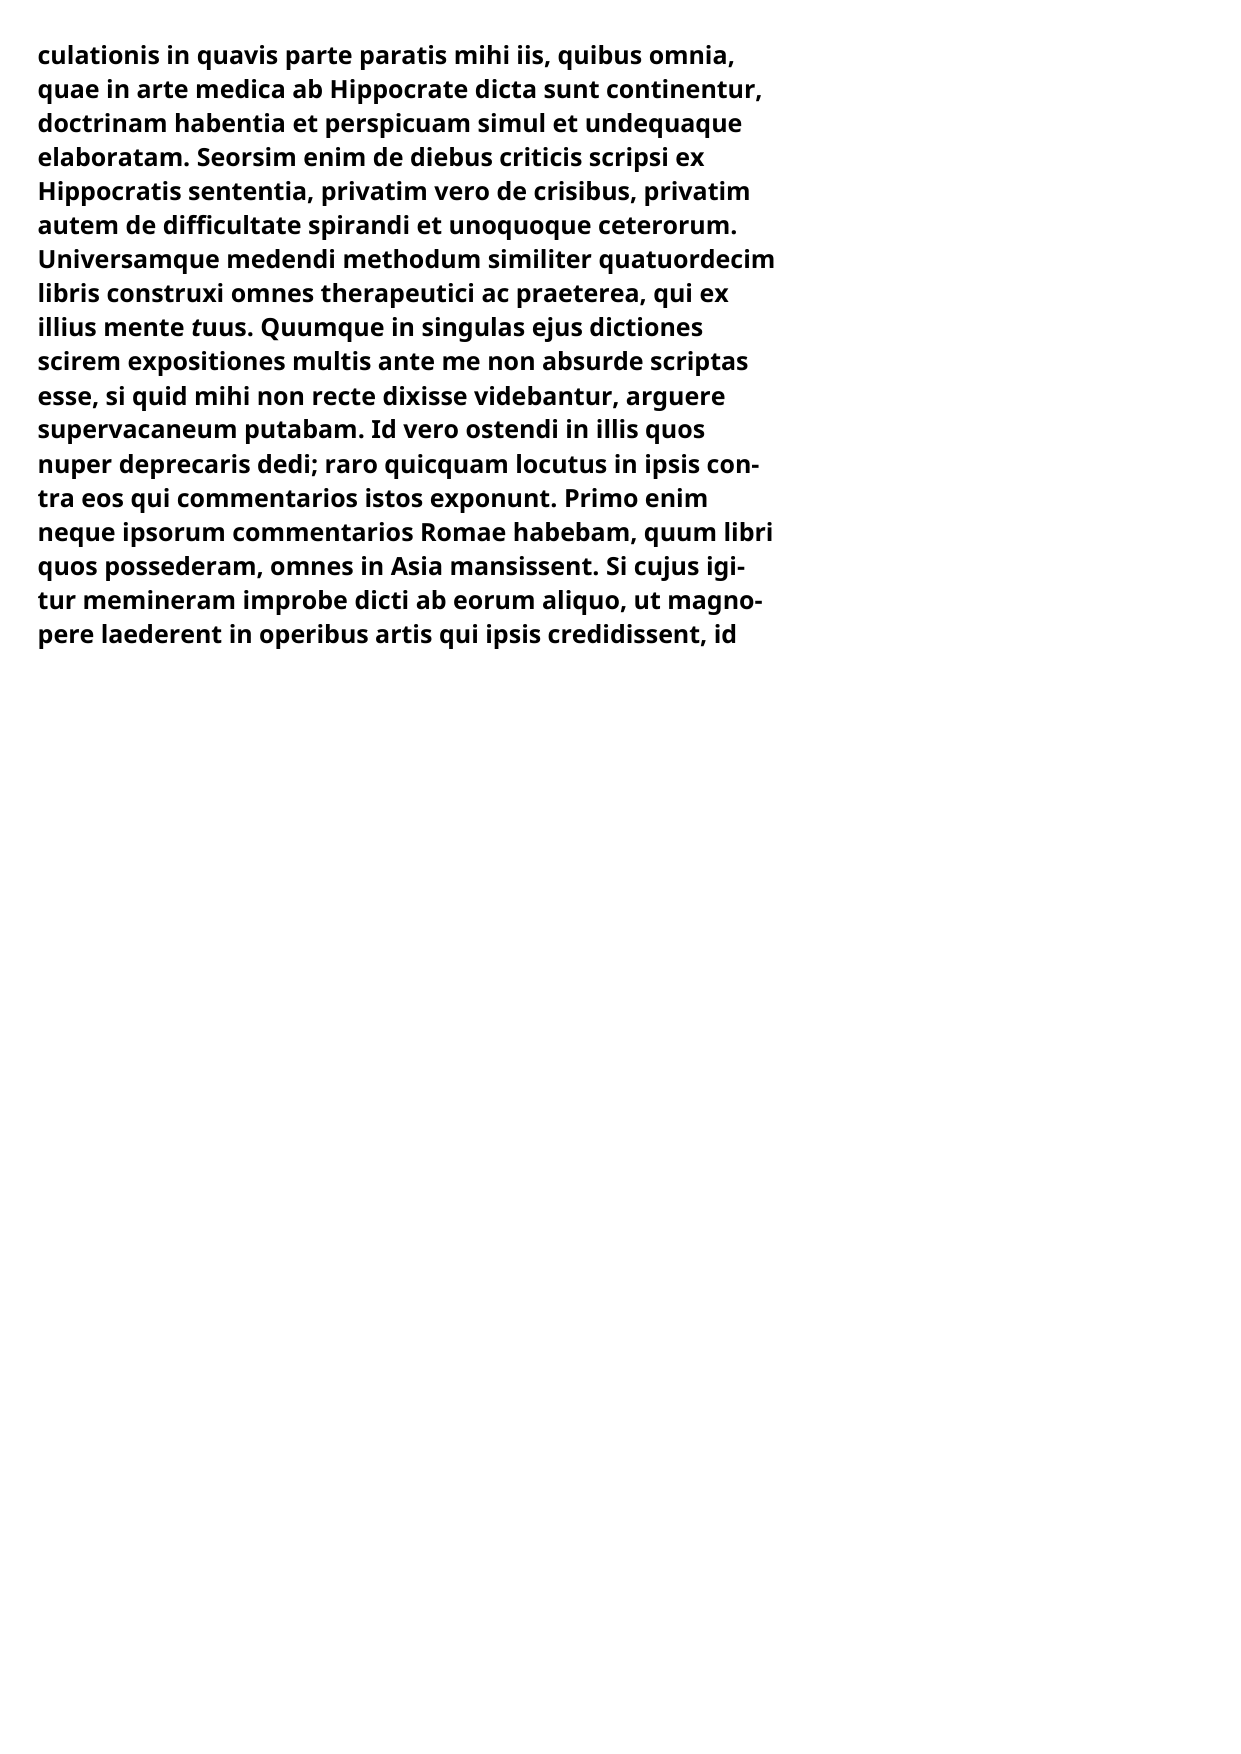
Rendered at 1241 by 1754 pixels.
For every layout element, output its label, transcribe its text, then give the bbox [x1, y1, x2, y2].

text culationis in quavis parte paratis mihi iis, quibus omnia, quae in arte medica ab Hippocrate dicta sunt continentur, doctrinam habentia et perspicuam simul et undequaque elaboratam. Seorsim enim de diebus criticis scripsi ex Hippocratis sententia, privatim vero de crisibus, privatim autem de difficultate spirandi et unoquoque ceterorum. Universamque medendi methodum similiter quatuordecim libris construxi omnes therapeutici ac praeterea, qui ex illius mente tuus. Quumque in singulas ejus dictiones scirem expositiones multis ante me non absurde scriptas esse, si quid mihi non recte dixisse videbantur, arguere supervacaneum putabam. Id vero ostendi in illis quos nuper deprecaris dedi; raro quicquam locutus in ipsis con- tra eos qui commentarios istos exponunt. Primo enim neque ipsorum commentarios Romae habebam, quum libri quos possederam, omnes in Asia mansissent. Si cujus igi- tur memineram improbe dicti ab eorum aliquo, ut magno- pere laederent in operibus artis qui ipsis credidissent, id [37, 37, 1203, 651]
